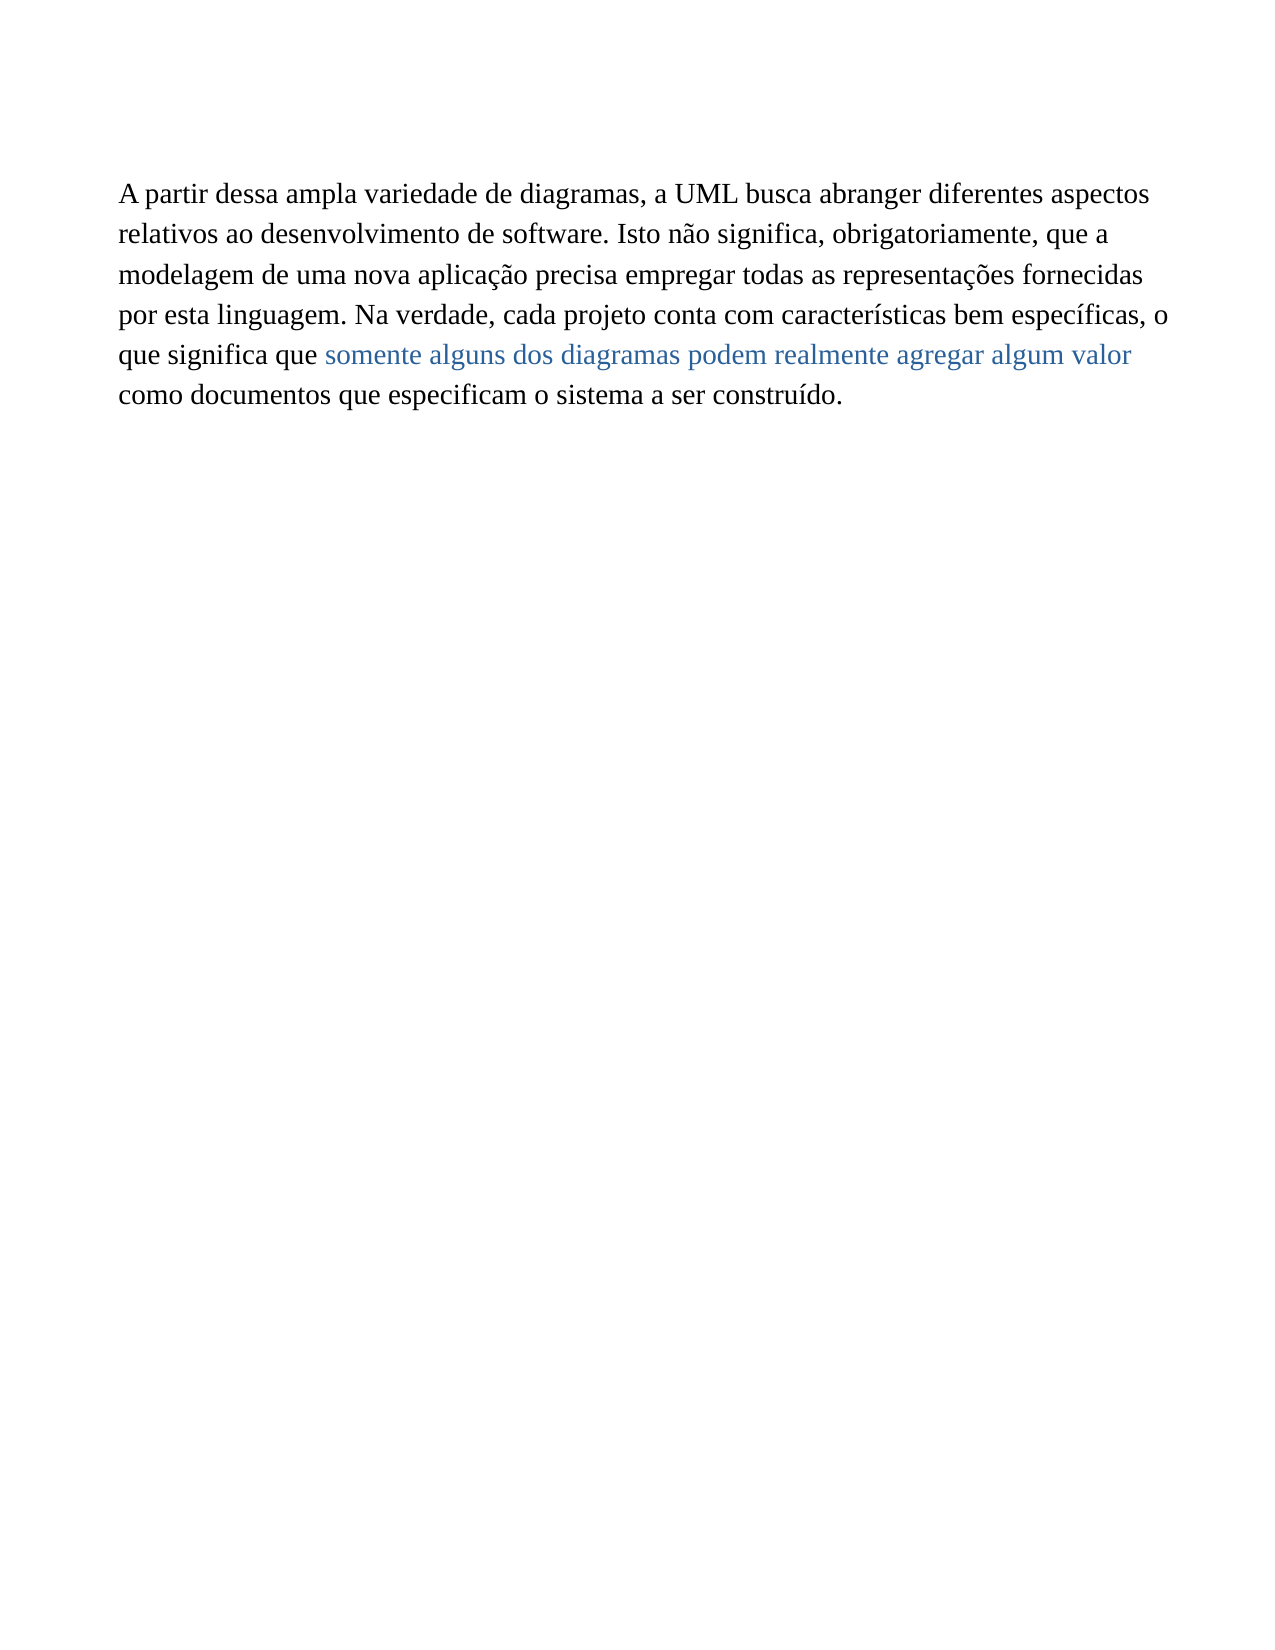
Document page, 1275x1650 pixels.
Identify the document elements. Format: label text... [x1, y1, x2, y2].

text A partir dessa ampla variedade de diagramas, a UML busca abranger diferentes aspectos relativos ao desenvolvimento de software. Isto não significa, obrigatoriamente, que a modelagem de uma nova aplicação precisa empregar todas as representações fornecidas por esta linguagem. Na verdade, cada projeto conta com características bem específicas, o que significa que somente alguns dos diagramas podem realmente agregar algum valor como documentos que especificam o sistema a ser construído. [118, 176, 1186, 411]
